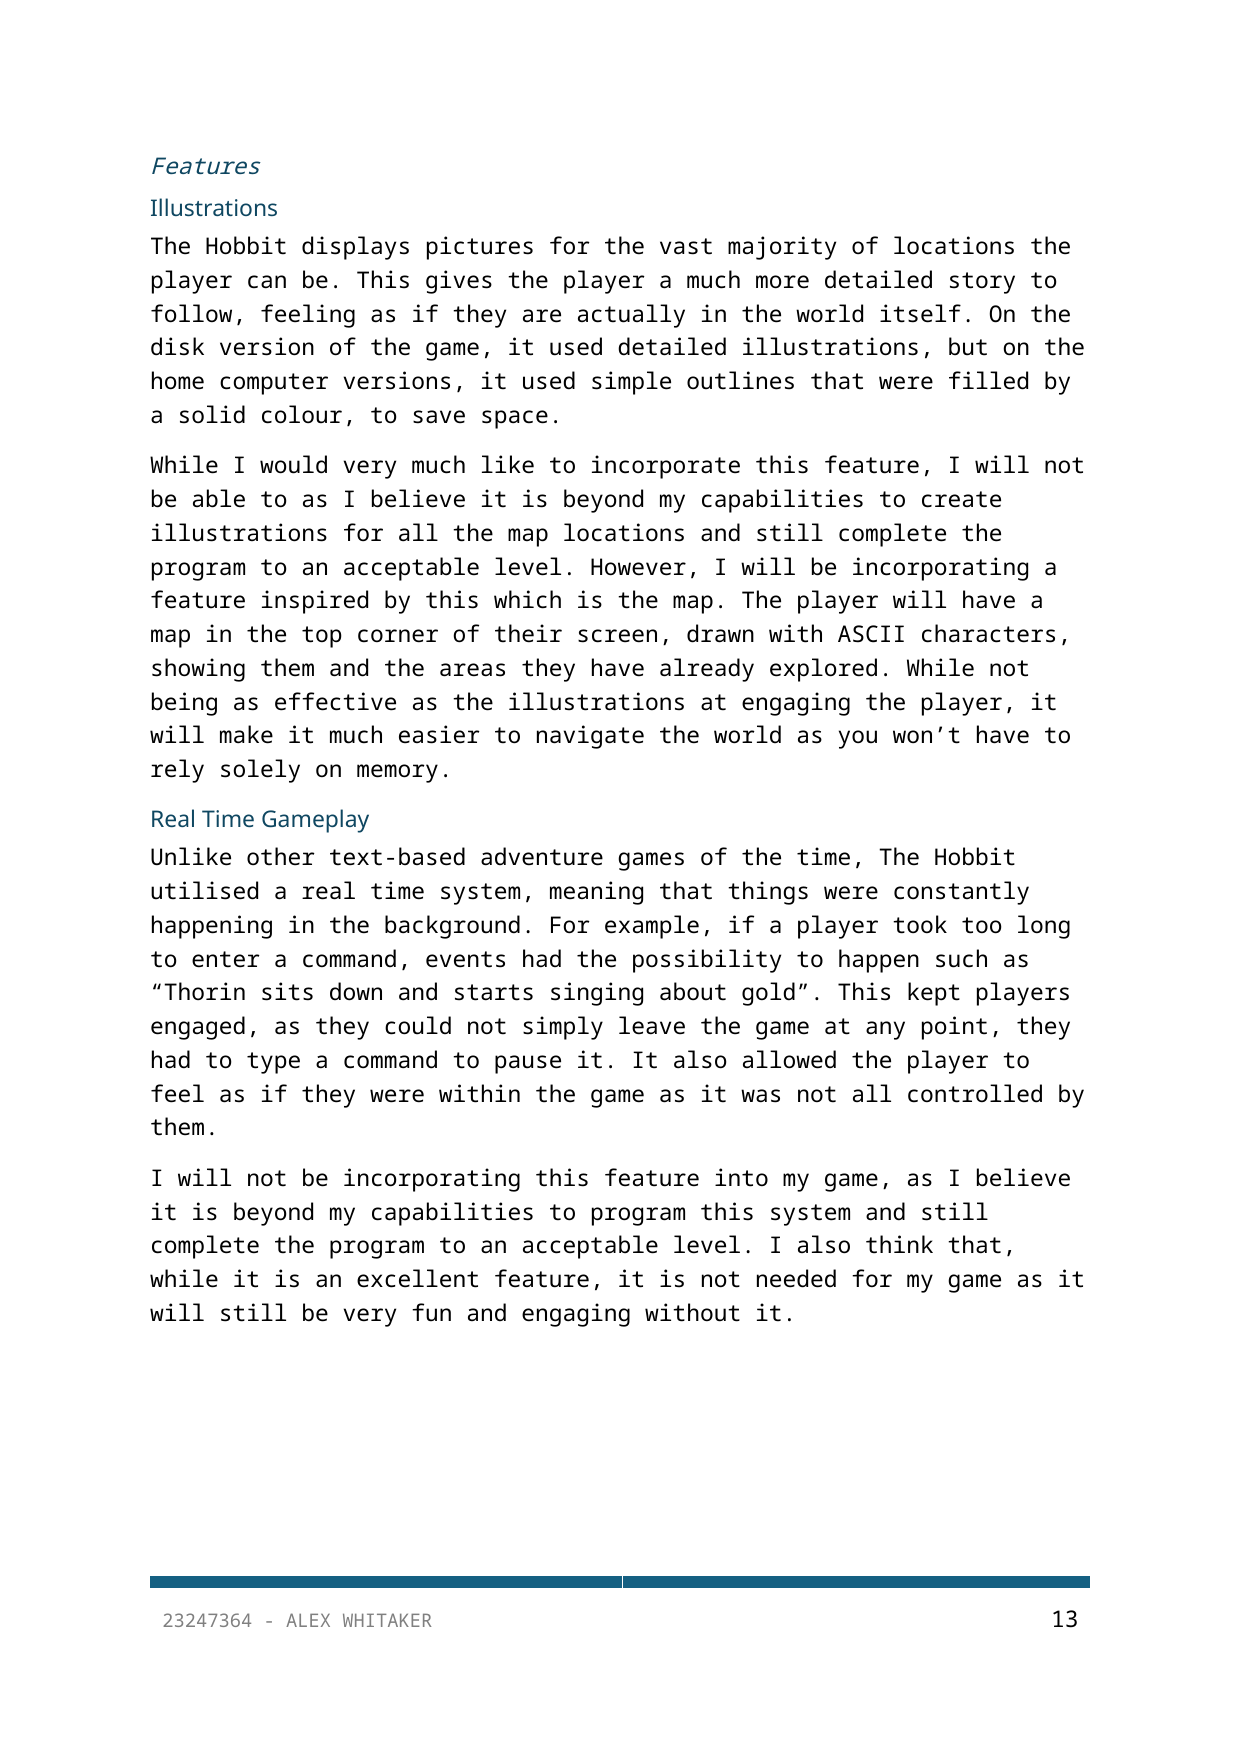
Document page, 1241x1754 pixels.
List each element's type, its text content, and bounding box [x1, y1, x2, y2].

subtitle Illustrations [150, 192, 1090, 223]
text The Hobbit displays pictures for the vast majority of locations the player can be. This gives the player a much more detailed story to follow, feeling as if they are actually in the world itself. On the disk version of the game, it used detailed illustrations, but on the home computer versions, it used simple outlines that were filled by a solid colour, to save space. [150, 230, 1090, 430]
subtitle Real Time Gameplay [150, 803, 1090, 834]
text While I would very much like to incorporate this feature, I will not be able to as I believe it is beyond my capabilities to create illustrations for all the map locations and still complete the program to an acceptable level. However, I will be incorporating a feature inspired by this which is the map. The player will have a map in the top corner of their screen, drawn with ASCII characters, showing them and the areas they have already explored. While not being as effective as the illustrations at engaging the player, it will make it much easier to navigate the world as you won’t have to rely solely on memory. [150, 449, 1090, 784]
subtitle Features [150, 150, 1090, 181]
text I will not be incorporating this feature into my game, as I believe it is beyond my capabilities to program this system and still complete the program to an acceptable level. I also think that, while it is an excellent feature, it is not needed for my game as it will still be very fun and engaging without it. [150, 1162, 1090, 1328]
text Unlike other text-based adventure games of the time, The Hobbit utilised a real time system, meaning that things were constantly happening in the background. For example, if a player took too long to enter a command, events had the possibility to happen such as “Thorin sits down and starts singing about gold”. This kept players engaged, as they could not simply leave the game at any point, they had to type a command to pause it. It also allowed the player to feel as if they were within the game as it was not all controlled by them. [150, 841, 1090, 1142]
